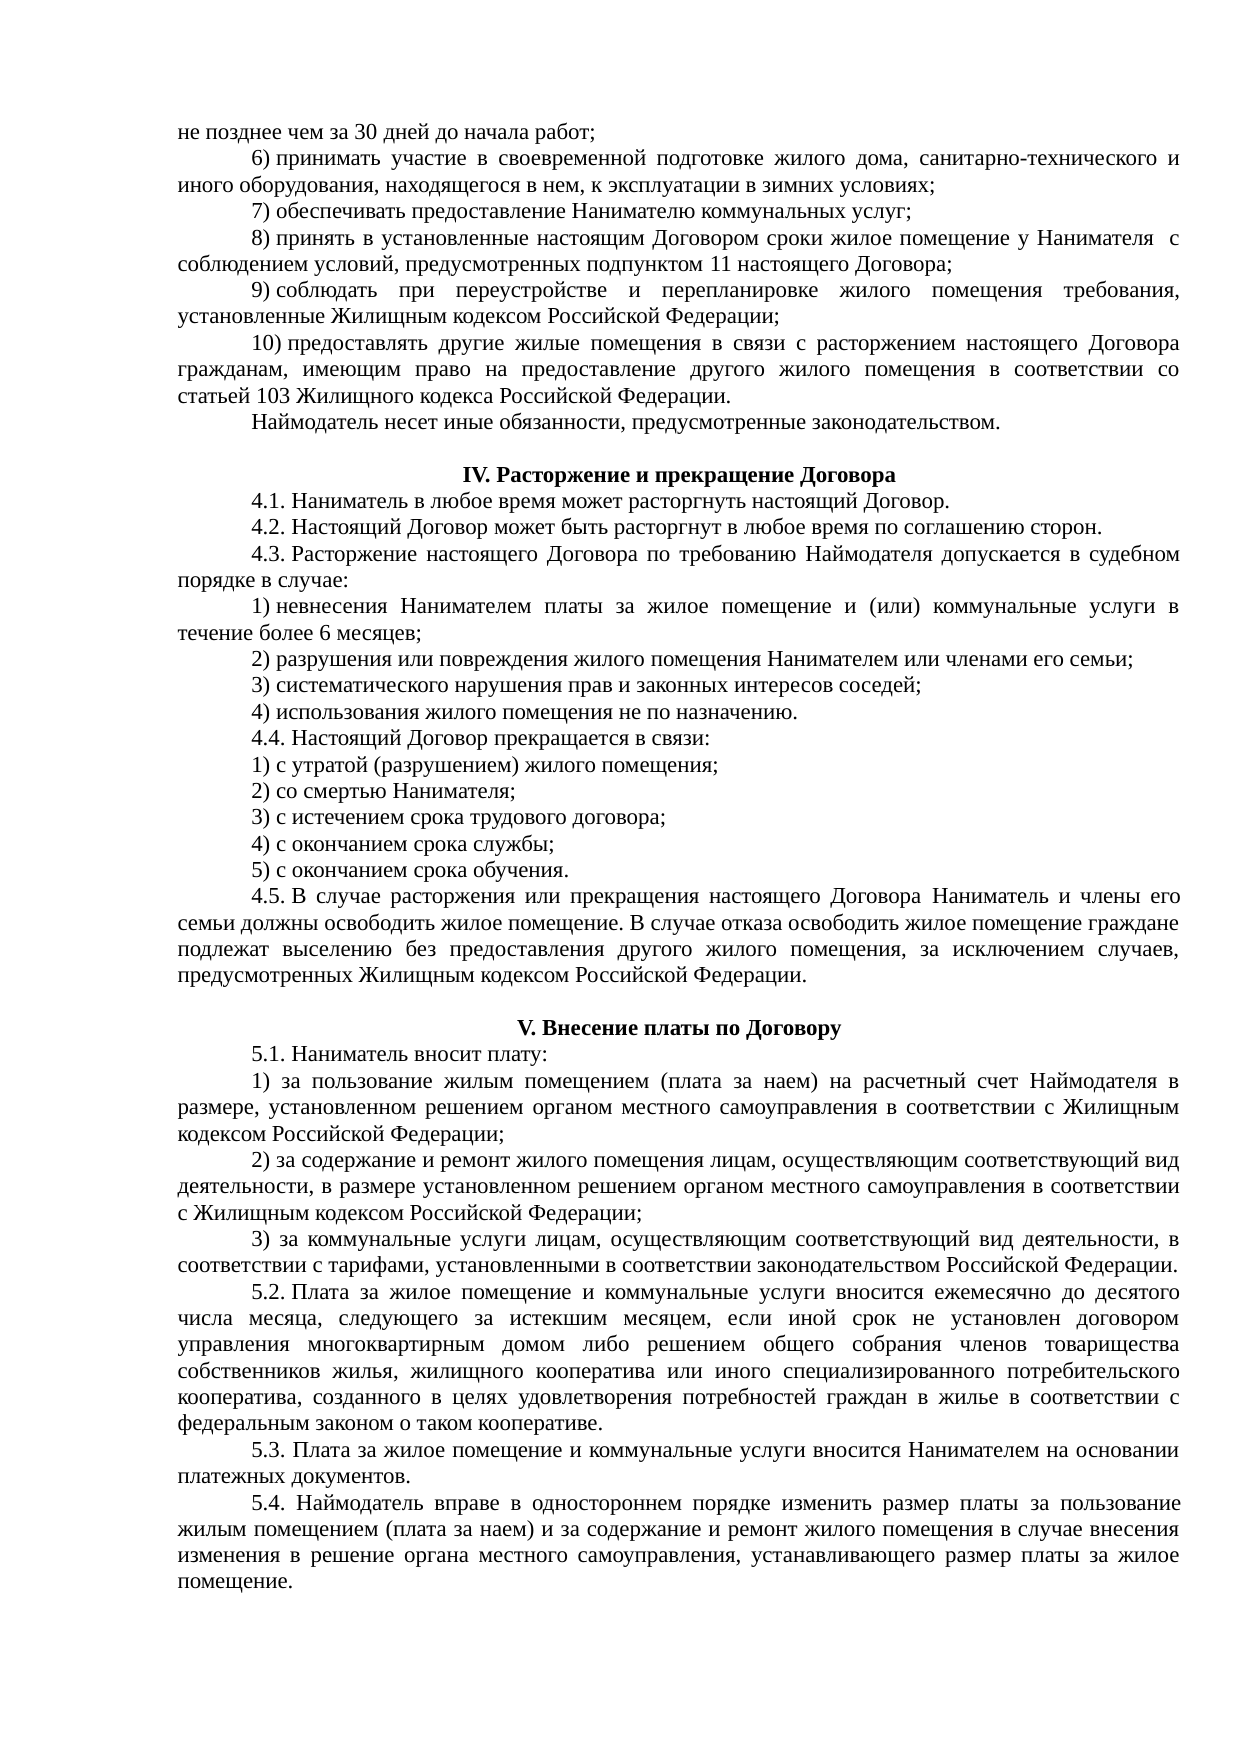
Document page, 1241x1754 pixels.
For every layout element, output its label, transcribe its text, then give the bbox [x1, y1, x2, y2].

text 1) с утратой (разрушением) жилого помещения; [177, 751, 1181, 777]
text 2) за содержание и ремонт жилого помещения лицам, осуществляющим соответствующий вид деятельности, в размере установленном решением органом местного самоуправления в соответствии с Жилищным кодексом Российской Федерации; [177, 1146, 1181, 1225]
text 5.3. Плата за жилое помещение и коммунальные услуги вносится Нанимателем на основании платежных документов. [177, 1436, 1181, 1488]
text IV. Расторжение и прекращение Договора [177, 461, 1181, 487]
text 2) разрушения или повреждения жилого помещения Нанимателем или членами его семьи; [177, 645, 1181, 672]
text Наймодатель несет иные обязанности, предусмотренные законодательством. [177, 408, 1181, 434]
text 4.3. Расторжение настоящего Договора по требованию Наймодателя допускается в судебном порядке в случае: [177, 540, 1181, 592]
text 8) принять в установленные настоящим Договором сроки жилое помещение у Нанимателя с соблюдением условий, предусмотренных подпунктом 11 настоящего Договора; [177, 223, 1181, 276]
text 1) за пользование жилым помещением (плата за наем) на расчетный счет Наймодателя в размере, установленном решением органом местного самоуправления в соответствии с Жилищным кодексом Российской Федерации; [177, 1067, 1181, 1146]
text 4) с окончанием срока службы; [177, 830, 1181, 856]
text 5.4. Наймодатель вправе в одностороннем порядке изменить размер платы за пользование жилым помещением (плата за наем) и за содержание и ремонт жилого помещения в случае внесения изменения в решение органа местного самоуправления, устанавливающего размер платы за жилое помещение. [177, 1488, 1181, 1594]
text не позднее чем за 30 дней до начала работ; [177, 118, 1181, 144]
text 6) принимать участие в своевременной подготовке жилого дома, санитарно-технического и иного оборудования, находящегося в нем, к эксплуатации в зимних условиях; [177, 144, 1181, 197]
text 5.1. Наниматель вносит плату: [177, 1041, 1181, 1067]
text 9) соблюдать при переустройстве и перепланировке жилого помещения требования, установленные Жилищным кодексом Российской Федерации; [177, 276, 1181, 329]
text 3) систематического нарушения прав и законных интересов соседей; [177, 672, 1181, 698]
text 4.2. Настоящий Договор может быть расторгнут в любое время по соглашению сторон. [177, 513, 1181, 540]
text 1) невнесения Нанимателем платы за жилое помещение и (или) коммунальные услуги в течение более 6 месяцев; [177, 592, 1181, 645]
text 10) предоставлять другие жилые помещения в связи с расторжением настоящего Договора гражданам, имеющим право на предоставление другого жилого помещения в соответствии со статьей 103 Жилищного кодекса Российской Федерации. [177, 329, 1181, 408]
text 4.1. Наниматель в любое время может расторгнуть настоящий Договор. [177, 487, 1181, 513]
text 4) использования жилого помещения не по назначению. [177, 698, 1181, 724]
text 2) со смертью Нанимателя; [177, 777, 1181, 803]
text 4.5. В случае расторжения или прекращения настоящего Договора Наниматель и члены его семьи должны освободить жилое помещение. В случае отказа освободить жилое помещение граждане подлежат выселению без предоставления другого жилого помещения, за исключением случаев, предусмотренных Жилищным кодексом Российской Федерации. [177, 882, 1181, 988]
text 3) с истечением срока трудового договора; [177, 803, 1181, 830]
text 4.4. Настоящий Договор прекращается в связи: [177, 724, 1181, 751]
text 5) с окончанием срока обучения. [177, 856, 1181, 882]
text 7) обеспечивать предоставление Нанимателю коммунальных услуг; [177, 197, 1181, 223]
text 5.2. Плата за жилое помещение и коммунальные услуги вносится ежемесячно до десятого числа месяца, следующего за истекшим месяцем, если иной срок не установлен договором управления многоквартирным домом либо решением общего собрания членов товарищества собственников жилья, жилищного кооператива или иного специализированного потребительского кооператива, созданного в целях удовлетворения потребностей граждан в жилье в соответствии с федеральным законом о таком кооперативе. [177, 1278, 1181, 1436]
text V. Внесение платы по Договору [177, 1014, 1181, 1041]
text 3) за коммунальные услуги лицам, осуществляющим соответствующий вид деятельности, в соответствии с тарифами, установленными в соответствии законодательством Российской Федерации. [177, 1225, 1181, 1278]
